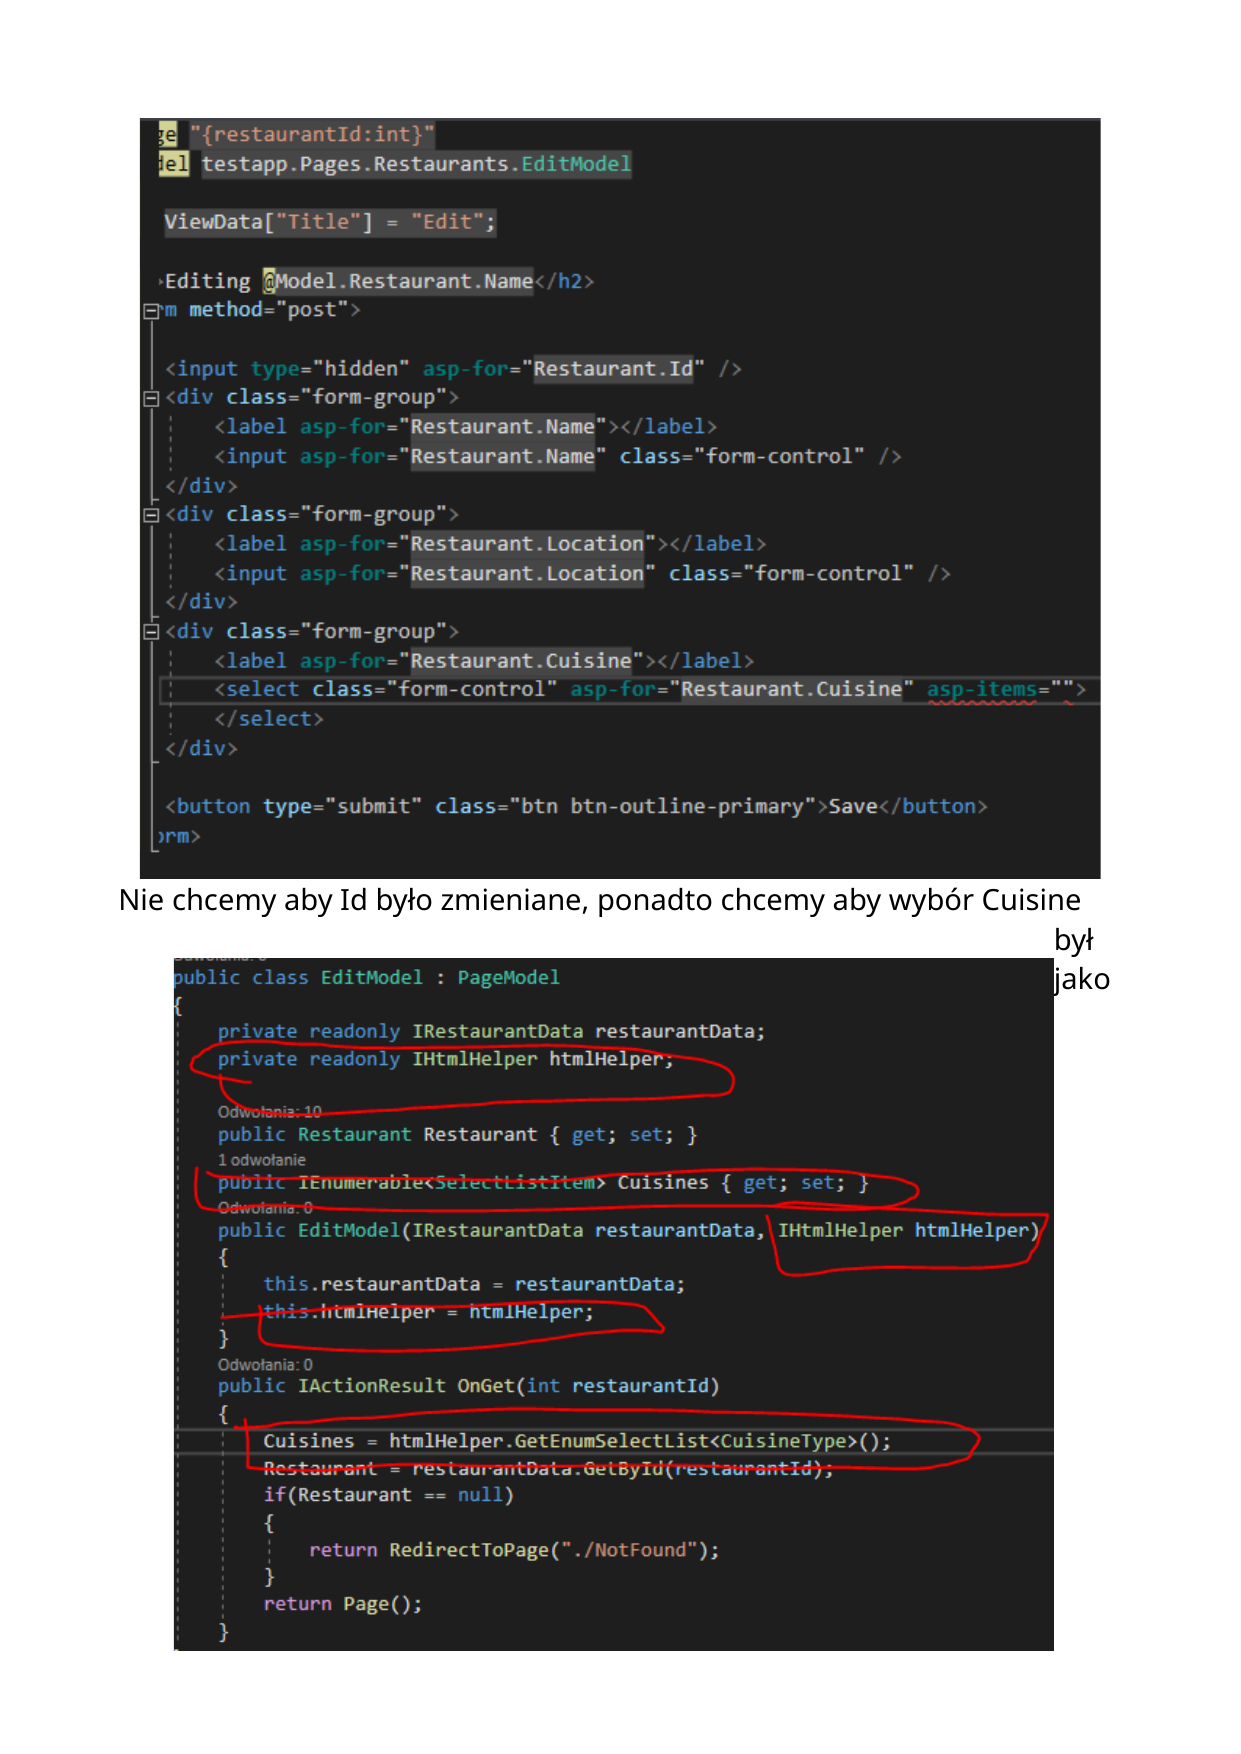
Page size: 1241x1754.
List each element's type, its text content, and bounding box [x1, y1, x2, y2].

picture [139, 118, 1101, 879]
text Nie chcemy aby Id było zmieniane, ponadto chcemy aby wybór Cuisine był jako [118, 118, 1122, 998]
picture [173, 958, 1054, 1651]
